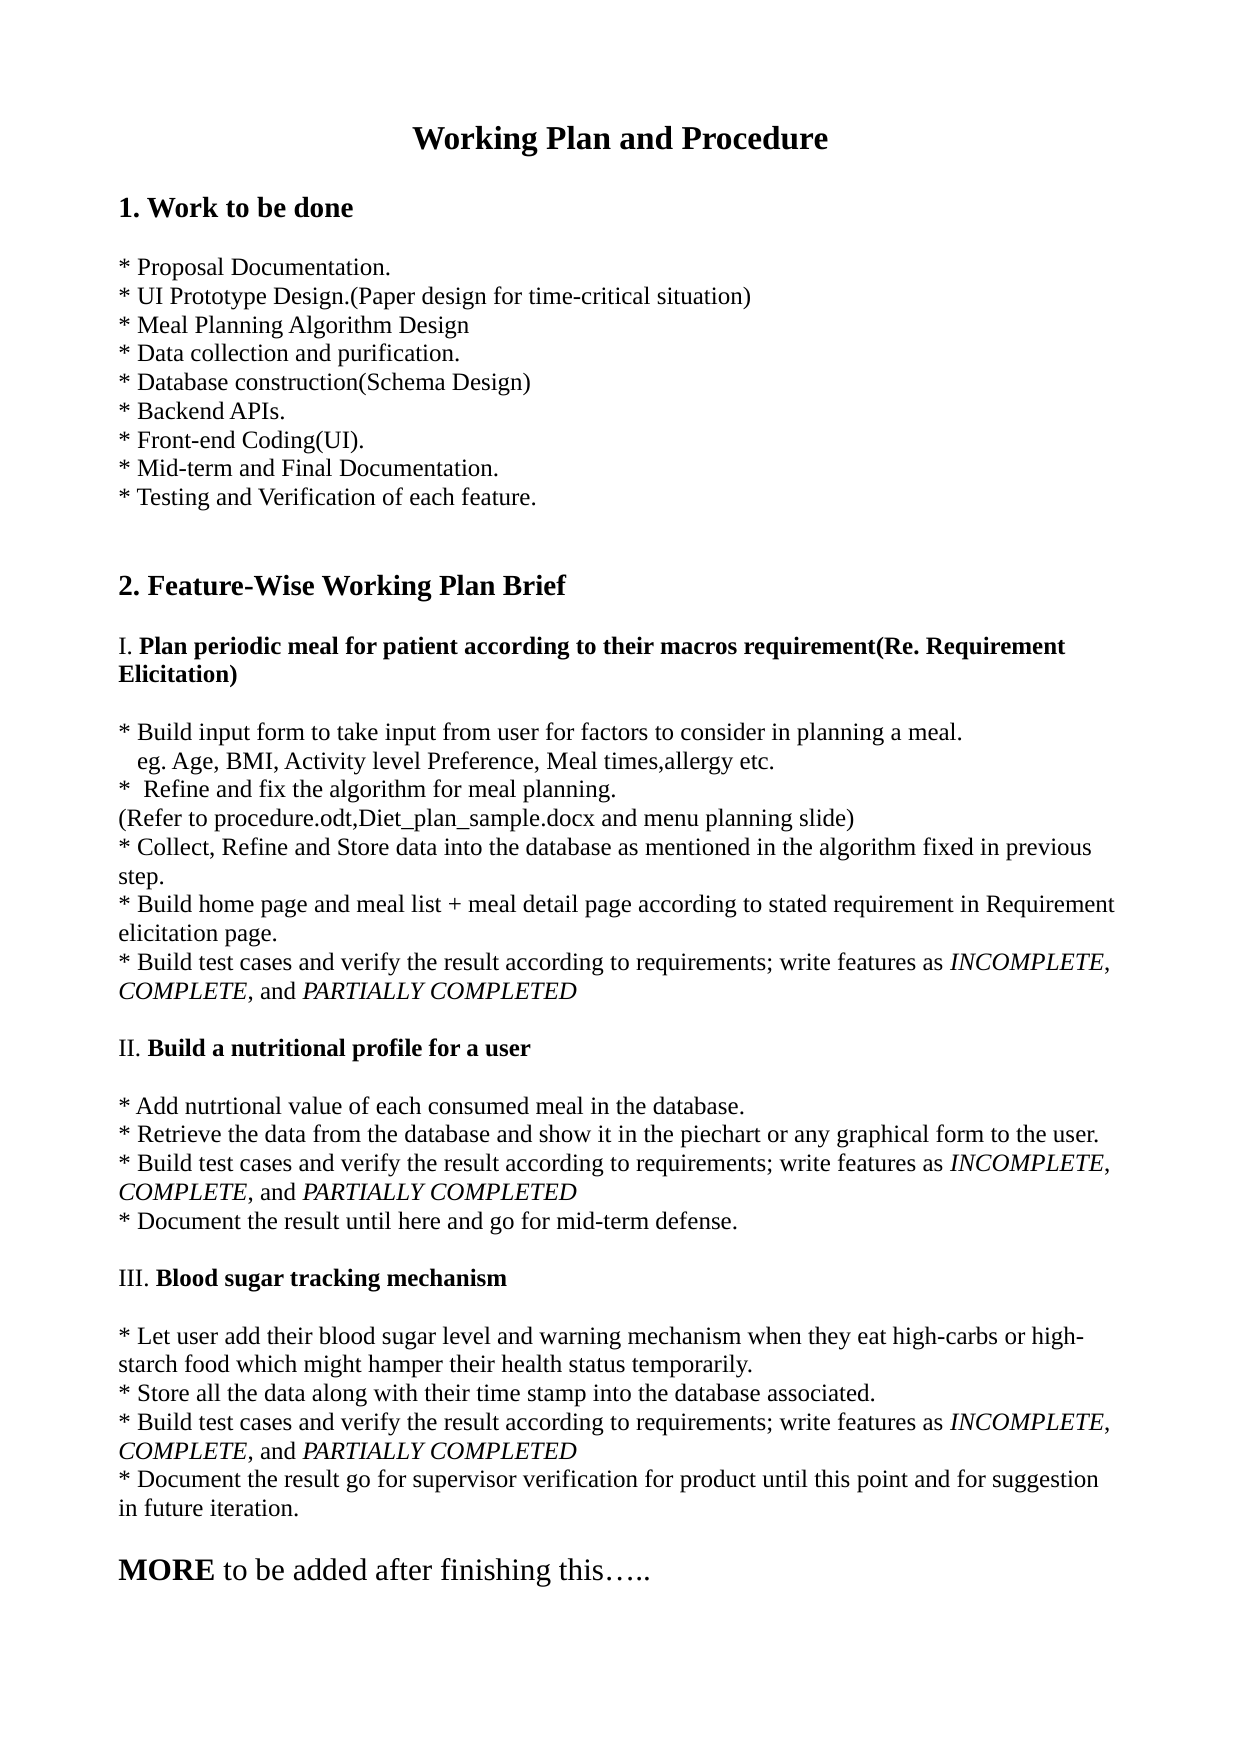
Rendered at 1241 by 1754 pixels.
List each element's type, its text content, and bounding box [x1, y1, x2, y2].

text * Testing and Verification of each feature. [118, 482, 1122, 511]
text MORE to be added after finishing this….. [118, 1551, 1122, 1587]
text I. Plan periodic meal for patient according to their macros requirement(Re. Requirement Elicitation) [118, 631, 1122, 688]
text 1. Work to be done [118, 190, 1122, 223]
text Working Plan and Procedure [118, 118, 1122, 156]
text * Data collection and purification. [118, 338, 1122, 367]
text 2. Feature-Wise Working Plan Brief [118, 568, 1122, 602]
text * Backend APIs. [118, 396, 1122, 425]
text III. Blood sugar tracking mechanism [118, 1263, 1122, 1292]
text * Mid-term and Final Documentation. [118, 453, 1122, 482]
text * Front-end Coding(UI). [118, 425, 1122, 453]
text * Proposal Documentation. [118, 252, 1122, 281]
text eg. Age, BMI, Activity level Preference, Meal times,allergy etc. [118, 746, 1122, 774]
text * Meal Planning Algorithm Design [118, 310, 1122, 338]
text * Database construction(Schema Design) [118, 367, 1122, 396]
text * UI Prototype Design.(Paper design for time-critical situation) [118, 281, 1122, 310]
text * Store all the data along with their time stamp into the database associated. [118, 1378, 1122, 1407]
text * Build test cases and verify the result according to requirements; write features as INCOMPLETE, COMPLETE, and PARTIALLY COMPLETED [118, 947, 1122, 1004]
text (Refer to procedure.odt,Diet_plan_sample.docx and menu planning slide) [118, 803, 1122, 832]
text * Build test cases and verify the result according to requirements; write features as INCOMPLETE, COMPLETE, and PARTIALLY COMPLETED [118, 1407, 1122, 1464]
text * Let user add their blood sugar level and warning mechanism when they eat high-carbs or high-starch food which might hamper their health status temporarily. [118, 1321, 1122, 1378]
text * Retrieve the data from the database and show it in the piechart or any graphical form to the user. [118, 1119, 1122, 1148]
text * Build test cases and verify the result according to requirements; write features as INCOMPLETE, COMPLETE, and PARTIALLY COMPLETED [118, 1148, 1122, 1206]
text * Collect, Refine and Store data into the database as mentioned in the algorithm fixed in previous step. [118, 832, 1122, 889]
text II. Build a nutritional profile for a user [118, 1033, 1122, 1062]
text * Document the result go for supervisor verification for product until this point and for suggestion in future iteration. [118, 1464, 1122, 1522]
text * Build home page and meal list + meal detail page according to stated requirement in Requirement elicitation page. [118, 889, 1122, 947]
text * Refine and fix the algorithm for meal planning. [118, 774, 1122, 803]
text * Document the result until here and go for mid-term defense. [118, 1206, 1122, 1234]
text * Build input form to take input from user for factors to consider in planning a meal. [118, 717, 1122, 746]
text * Add nutrtional value of each consumed meal in the database. [118, 1091, 1122, 1119]
